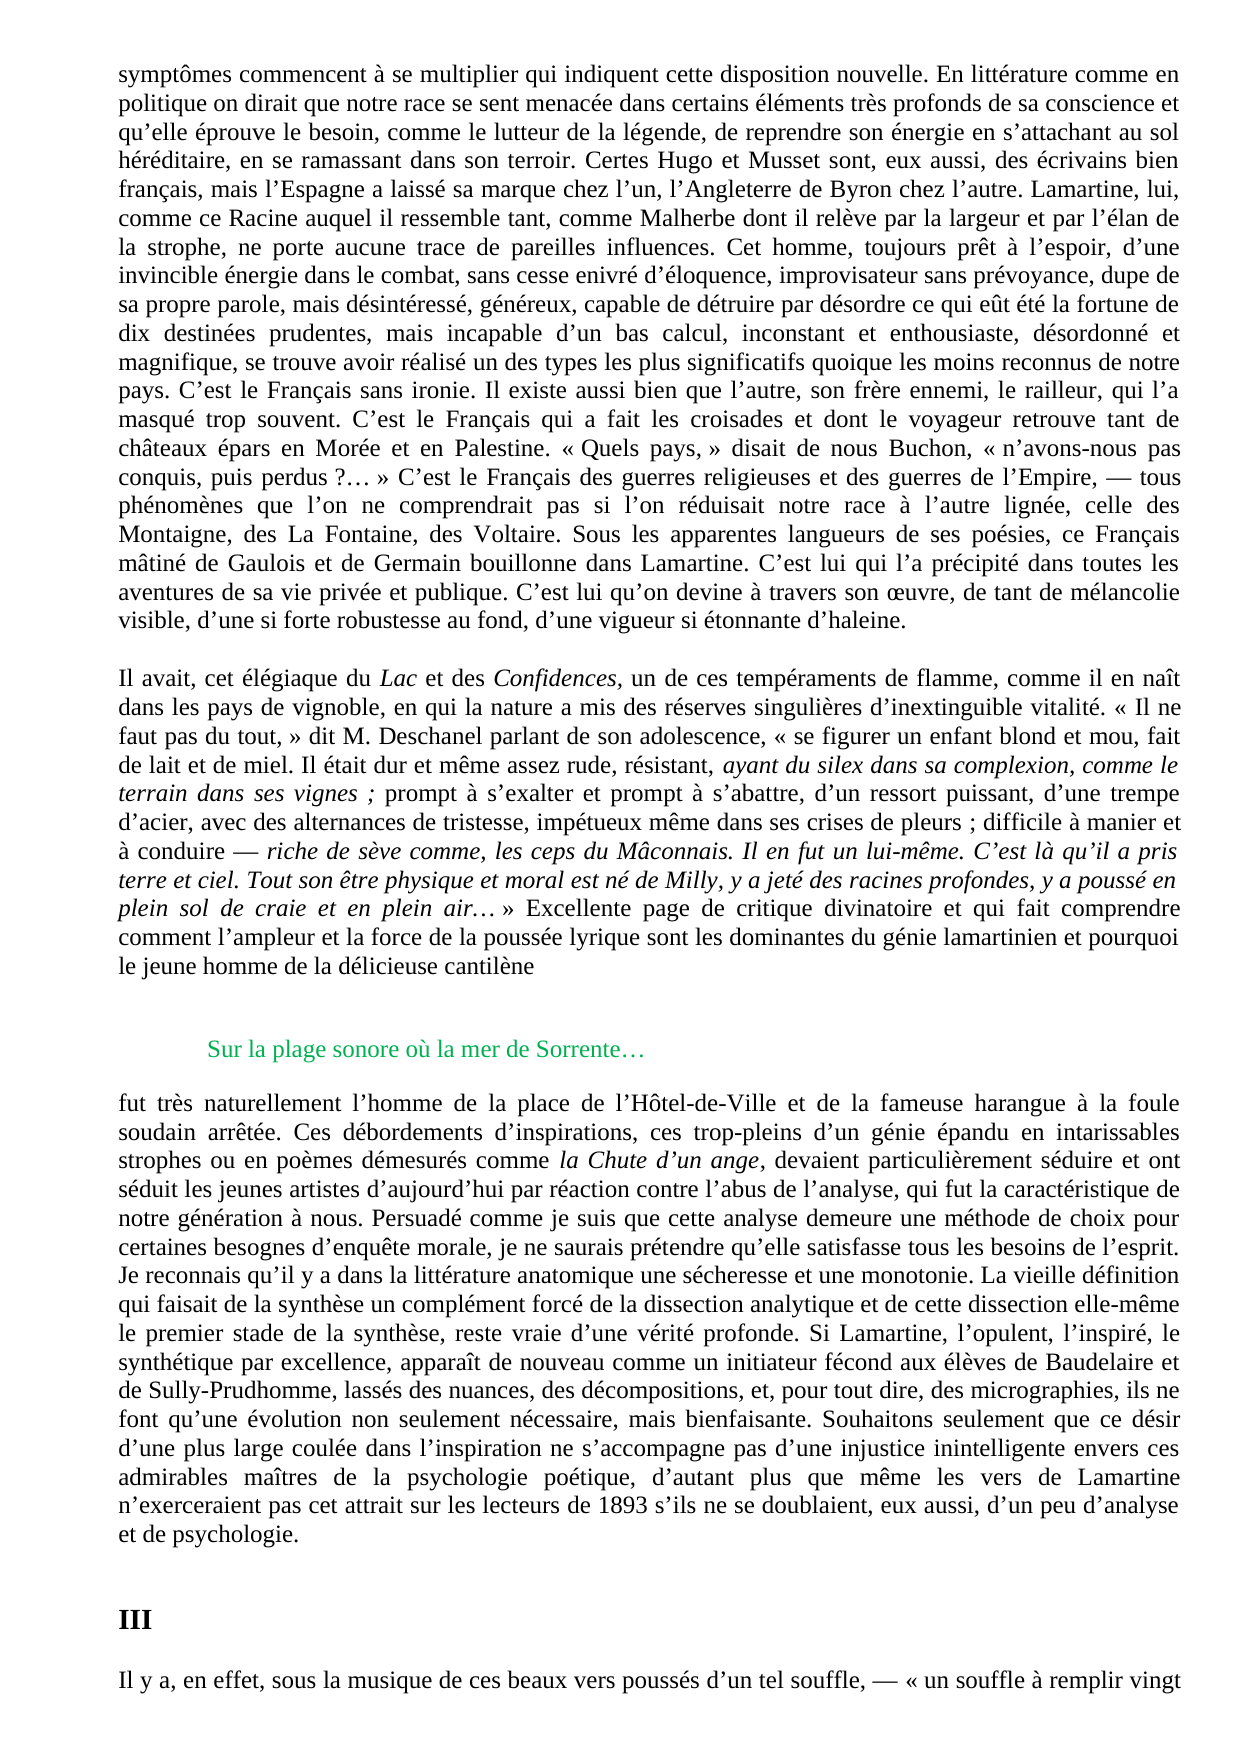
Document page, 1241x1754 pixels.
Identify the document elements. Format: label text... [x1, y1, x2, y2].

text Il avait, cet élégiaque du Lac et des Confidences, un de ces tempéraments de flamme, comme il en naît dans les pays de vignoble, en qui la nature a mis des réserves singulières d’inextinguible vitalité. « Il ne faut pas du tout, » dit M. Deschanel parlant de son adolescence, « se figurer un enfant blond et mou, fait de lait et de miel. Il était dur et même assez rude, résistant, ayant du silex dans sa complexion, comme le terrain dans ses vignes ; prompt à s’exalter et prompt à s’abattre, d’un ressort puissant, d’une trempe d’acier, avec des alternances de tristesse, impétueux même dans ses crises de pleurs ; difficile à manier et à conduire — riche de sève comme, les ceps du Mâconnais. Il en fut un lui-même. C’est là qu’il a pris terre et ciel. Tout son être physique et moral est né de Milly, y a jeté des racines profondes, y a poussé en plein sol de craie et en plein air… » Excellente page de critique divinatoire et qui fait comprendre comment l’ampleur et la force de la poussée lyrique sont les dominantes du génie lamartinien et pourquoi le jeune homme de la délicieuse cantilène [118, 663, 1181, 980]
text Il y a, en effet, sous la musique de ces beaux vers poussés d’un tel souffle, — « un souffle à remplir vingt [118, 1666, 1181, 1694]
subtitle III [118, 1602, 1181, 1636]
text symptômes commencent à se multiplier qui indiquent cette disposition nouvelle. En littérature comme en politique on dirait que notre race se sent menacée dans certains éléments très profonds de sa conscience et qu’elle éprouve le besoin, comme le lutteur de la légende, de reprendre son énergie en s’attachant au sol héréditaire, en se ramassant dans son terroir. Certes Hugo et Musset sont, eux aussi, des écrivains bien français, mais l’Espagne a laissé sa marque chez l’un, l’Angleterre de Byron chez l’autre. Lamartine, lui, comme ce Racine auquel il ressemble tant, comme Malherbe dont il relève par la largeur et par l’élan de la strophe, ne porte aucune trace de pareilles influences. Cet homme, toujours prêt à l’espoir, d’une invincible énergie dans le combat, sans cesse enivré d’éloquence, improvisateur sans prévoyance, dupe de sa propre parole, mais désintéressé, généreux, capable de détruire par désordre ce qui eût été la fortune de dix destinées prudentes, mais incapable d’un bas calcul, inconstant et enthousiaste, désordonné et magnifique, se trouve avoir réalisé un des types les plus significatifs quoique les moins reconnus de notre pays. C’est le Français sans ironie. Il existe aussi bien que l’autre, son frère ennemi, le railleur, qui l’a masqué trop souvent. C’est le Français qui a fait les croisades et dont le voyageur retrouve tant de châteaux épars en Morée et en Palestine. « Quels pays, » disait de nous Buchon, « n’avons-nous pas conquis, puis perdus ?… » C’est le Français des guerres religieuses et des guerres de l’Empire, — tous phénomènes que l’on ne comprendrait pas si l’on réduisait notre race à l’autre lignée, celle des Montaigne, des La Fontaine, des Voltaire. Sous les apparentes langueurs de ses poésies, ce Français mâtiné de Gaulois et de Germain bouillonne dans Lamartine. C’est lui qui l’a précipité dans toutes les aventures de sa vie privée et publique. C’est lui qu’on devine à travers son œuvre, de tant de mélancolie visible, d’une si forte robustesse au fond, d’une vigueur si étonnante d’haleine. [118, 59, 1181, 634]
text fut très naturellement l’homme de la place de l’Hôtel-de-Ville et de la fameuse harangue à la foule soudain arrêtée. Ces débordements d’inspirations, ces trop-pleins d’un génie épandu en intarissables strophes ou en poèmes démesurés comme la Chute d’un ange, devaient particulièrement séduire et ont séduit les jeunes artistes d’aujourd’hui par réaction contre l’abus de l’analyse, qui fut la caractéristique de notre génération à nous. Persuadé comme je suis que cette analyse demeure une méthode de choix pour certaines besognes d’enquête morale, je ne saurais prétendre qu’elle satisfasse tous les besoins de l’esprit. Je reconnais qu’il y a dans la littérature anatomique une sécheresse et une monotonie. La vieille définition qui faisait de la synthèse un complément forcé de la dissection analytique et de cette dissection elle-même le premier stade de la synthèse, reste vraie d’une vérité profonde. Si Lamartine, l’opulent, l’inspiré, le synthétique par excellence, apparaît de nouveau comme un initiateur fécond aux élèves de Baudelaire et de Sully-Prudhomme, lassés des nuances, des décompositions, et, pour tout dire, des micrographies, ils ne font qu’une évolution non seulement nécessaire, mais bienfaisante. Souhaitons seulement que ce désir d’une plus large coulée dans l’inspiration ne s’accompagne pas d’une injustice inintelligente envers ces admirables maîtres de la psychologie poétique, d’autant plus que même les vers de Lamartine n’exerceraient pas cet attrait sur les lecteurs de 1893 s’ils ne se doublaient, eux aussi, d’un peu d’analyse et de psychologie. [118, 1088, 1181, 1548]
text Sur la plage sonore où la mer de Sorrente… [207, 1034, 1181, 1063]
